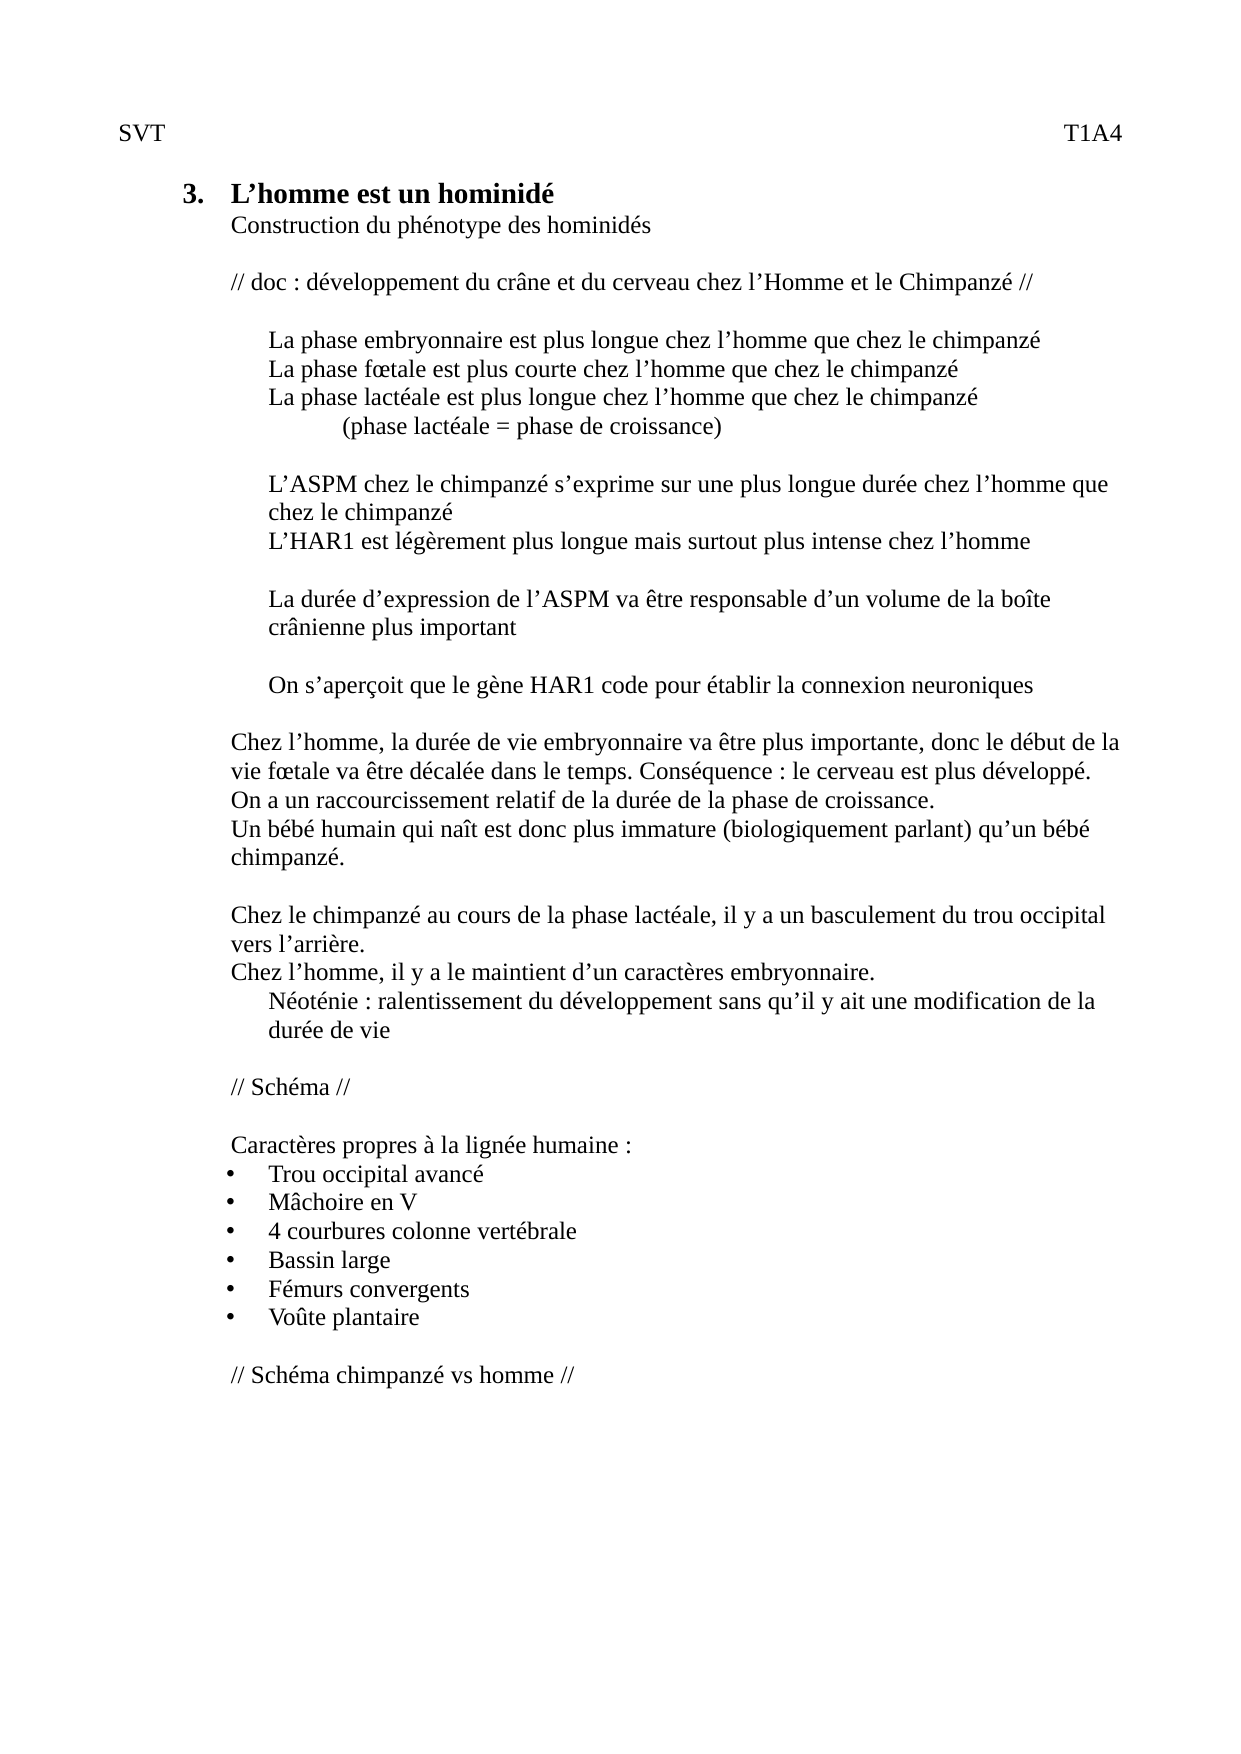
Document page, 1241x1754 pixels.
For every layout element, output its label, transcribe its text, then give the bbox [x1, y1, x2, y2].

list L’HAR1 est légèrement plus longue mais surtout plus intense chez l’homme [231, 526, 1122, 555]
list On a un raccourcissement relatif de la durée de la phase de croissance. [193, 785, 1122, 814]
list Chez l’homme, la durée de vie embryonnaire va être plus importante, donc le début de la vie fœtale va être décalée dans le temps. Conséquence : le cerveau est plus développé. [193, 727, 1122, 785]
list Néoténie : ralentissement du développement sans qu’il y ait une modification de la durée de vie [231, 986, 1122, 1044]
list Construction du phénotype des hominidés [193, 210, 1122, 239]
list 4 courbures colonne vertébrale [231, 1216, 1122, 1245]
list La phase embryonnaire est plus longue chez l’homme que chez le chimpanzé [231, 325, 1122, 354]
list On s’aperçoit que le gène HAR1 code pour établir la connexion neuroniques [231, 670, 1122, 699]
list Trou occipital avancé [231, 1159, 1122, 1187]
list Caractères propres à la lignée humaine : [193, 1130, 1122, 1159]
list // Schéma // [193, 1072, 1122, 1101]
list La phase lactéale est plus longue chez l’homme que chez le chimpanzé [231, 382, 1122, 411]
list Mâchoire en V [231, 1187, 1122, 1216]
list Voûte plantaire [231, 1302, 1122, 1331]
list L’homme est un hominidé [193, 176, 1122, 210]
list La durée d’expression de l’ASPM va être responsable d’un volume de la boîte crânienne plus important [231, 584, 1122, 641]
list Chez le chimpanzé au cours de la phase lactéale, il y a un basculement du trou occipital vers l’arrière. [193, 900, 1122, 957]
list Un bébé humain qui naît est donc plus immature (biologiquement parlant) qu’un bébé chimpanzé. [193, 814, 1122, 871]
list // doc : développement du crâne et du cerveau chez l’Homme et le Chimpanzé // [193, 267, 1122, 296]
list Fémurs convergents [231, 1274, 1122, 1302]
list Chez l’homme, il y a le maintient d’un caractères embryonnaire. [193, 957, 1122, 986]
list (phase lactéale = phase de croissance) [231, 411, 1122, 440]
list La phase fœtale est plus courte chez l’homme que chez le chimpanzé [231, 354, 1122, 382]
list // Schéma chimpanzé vs homme // [193, 1360, 1122, 1389]
list Bassin large [231, 1245, 1122, 1274]
list L’ASPM chez le chimpanzé s’exprime sur une plus longue durée chez l’homme que chez le chimpanzé [231, 469, 1122, 526]
